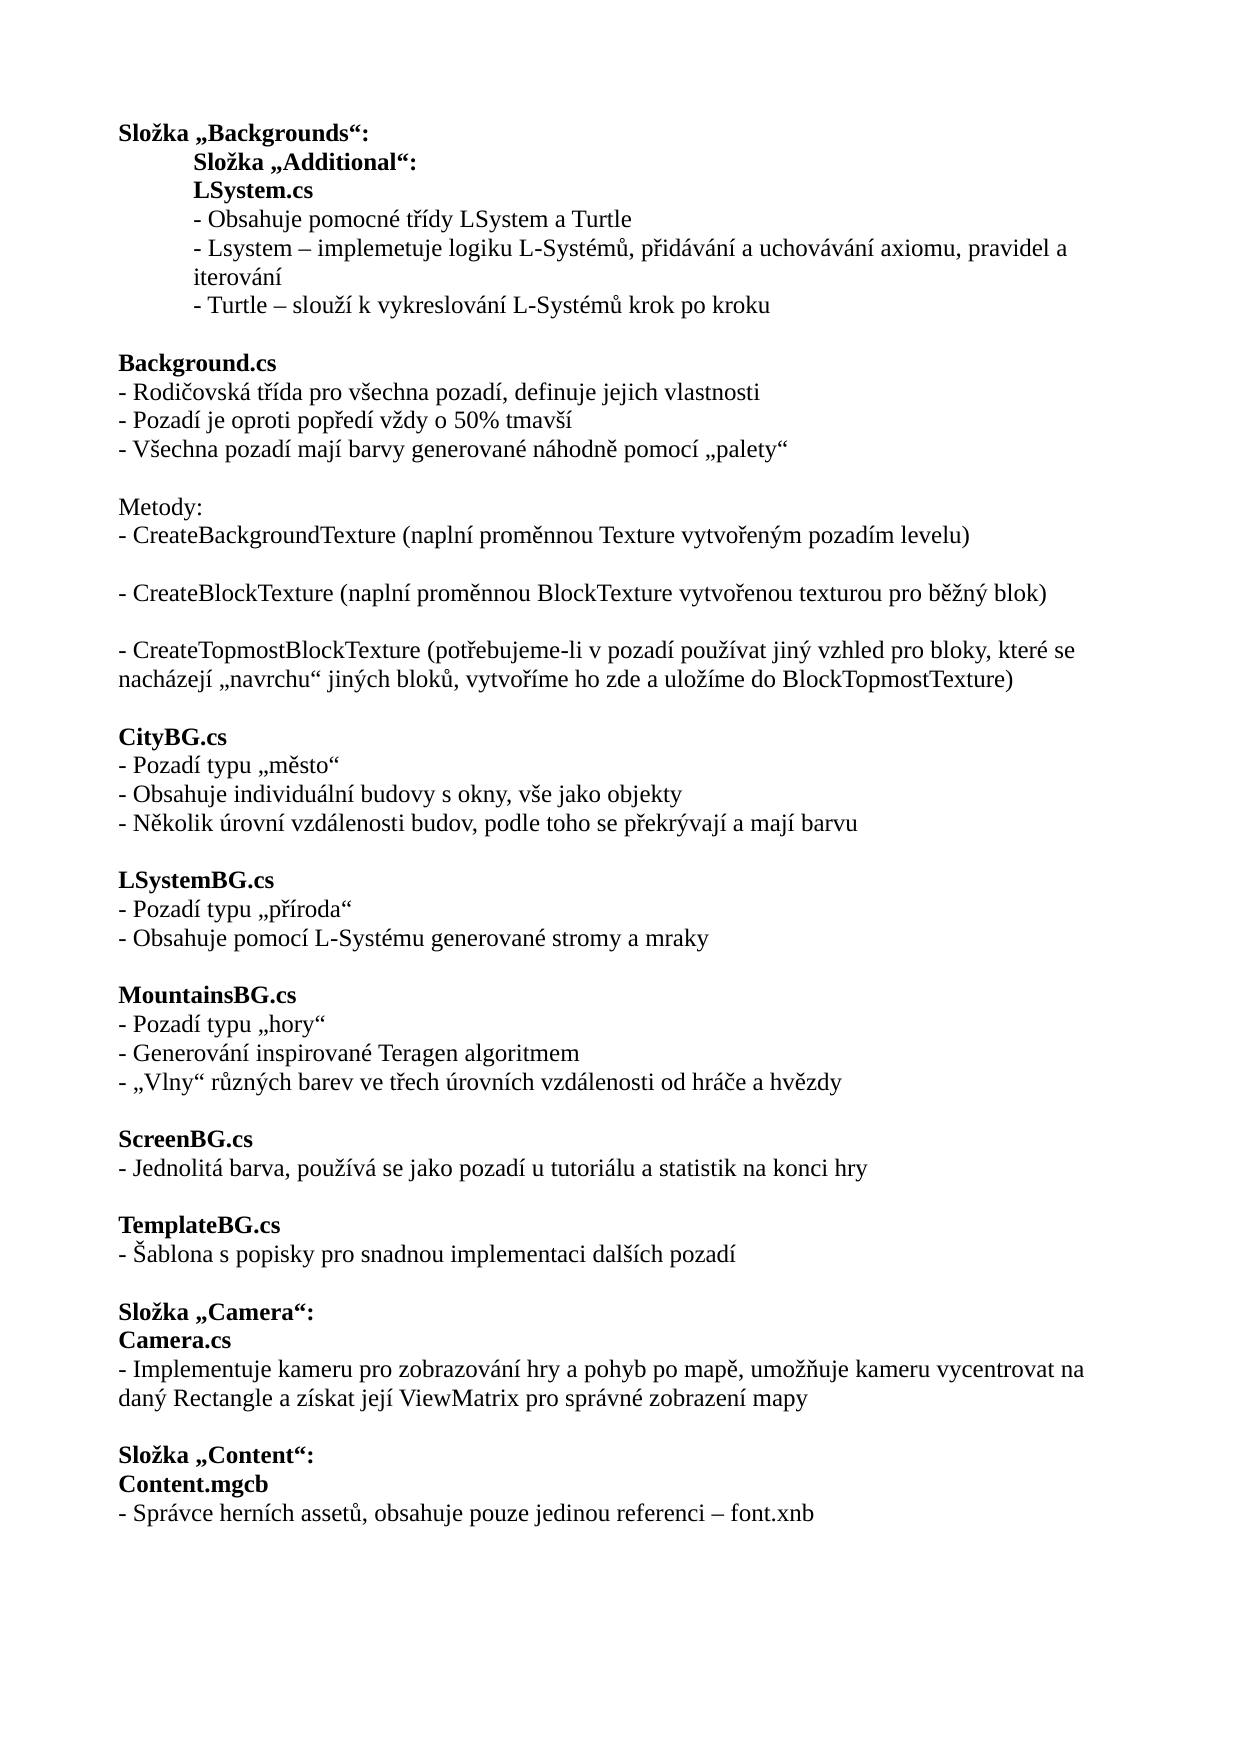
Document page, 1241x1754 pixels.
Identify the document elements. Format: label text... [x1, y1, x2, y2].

text ScreenBG.cs [118, 1124, 1122, 1153]
text Složka „Content“: [118, 1441, 1122, 1469]
text Metody: [118, 492, 1122, 521]
text Složka „Camera“: [118, 1297, 1122, 1326]
text TemplateBG.cs [118, 1211, 1122, 1239]
text - Všechna pozadí mají barvy generované náhodně pomocí „palety“ [118, 434, 1122, 463]
text LSystemBG.cs [118, 866, 1122, 894]
text - Lsystem – implemetuje logiku L­‑Systémů, přidávání a uchovávání axiomu, pravidel a iterování [118, 233, 1122, 291]
text CityBG.cs [118, 722, 1122, 751]
text MountainsBG.cs [118, 981, 1122, 1009]
text - Několik úrovní vzdálenosti budov, podle toho se překrývají a mají barvu [118, 808, 1122, 837]
text - CreateBlockTexture (naplní proměnnou BlockTexture vytvořenou texturou pro běžný blok) [118, 578, 1122, 636]
text Složka „Additional“: [118, 147, 1122, 176]
text Camera.cs [118, 1326, 1122, 1354]
text - Rodičovská třída pro všechna pozadí, definuje jejich vlastnosti [118, 377, 1122, 406]
text - Obsahuje individuální budovy s okny, vše jako objekty [118, 779, 1122, 808]
text - Pozadí typu „město“ [118, 751, 1122, 779]
text - Jednolitá barva, používá se jako pozadí u tutoriálu a statistik na konci hry [118, 1153, 1122, 1182]
text - Generování inspirované Teragen algoritmem [118, 1038, 1122, 1067]
text - CreateBackgroundTexture (naplní proměnnou Texture vytvořeným pozadím levelu) [118, 521, 1122, 578]
text - Pozadí typu „hory“ [118, 1009, 1122, 1038]
text Složka „Backgrounds“: [118, 118, 1122, 147]
text - Obsahuje pomocné třídy LSystem a Turtle [118, 204, 1122, 233]
text - CreateTopmostBlockTexture (potřebujeme­‑li v pozadí používat jiný vzhled pro bloky, které se nacházejí „navrchu“ jiných bloků, vytvoříme ho zde a uložíme do BlockTopmostTexture) [118, 636, 1122, 693]
text Content.mgcb [118, 1469, 1122, 1498]
text - Obsahuje pomocí L­‑Systému generované stromy a mraky [118, 923, 1122, 952]
text - Správce herních assetů, obsahuje pouze jedinou referenci – font.xnb [118, 1498, 1122, 1527]
text - Turtle – slouží k vykreslování L­‑Systémů krok po kroku [118, 291, 1122, 319]
text - Šablona s popisky pro snadnou implementaci dalších pozadí [118, 1239, 1122, 1268]
text - Pozadí je oproti popředí vždy o 50% tmavší [118, 406, 1122, 434]
text - Pozadí typu „příroda“ [118, 894, 1122, 923]
text LSystem.cs [118, 176, 1122, 204]
text - Implementuje kameru pro zobrazování hry a pohyb po mapě, umožňuje kameru vycentrovat na daný Rectangle a získat její ViewMatrix pro správné zobrazení mapy [118, 1354, 1122, 1412]
text Background.cs [118, 348, 1122, 377]
text - „Vlny“ různých barev ve třech úrovních vzdálenosti od hráče a hvězdy [118, 1067, 1122, 1096]
